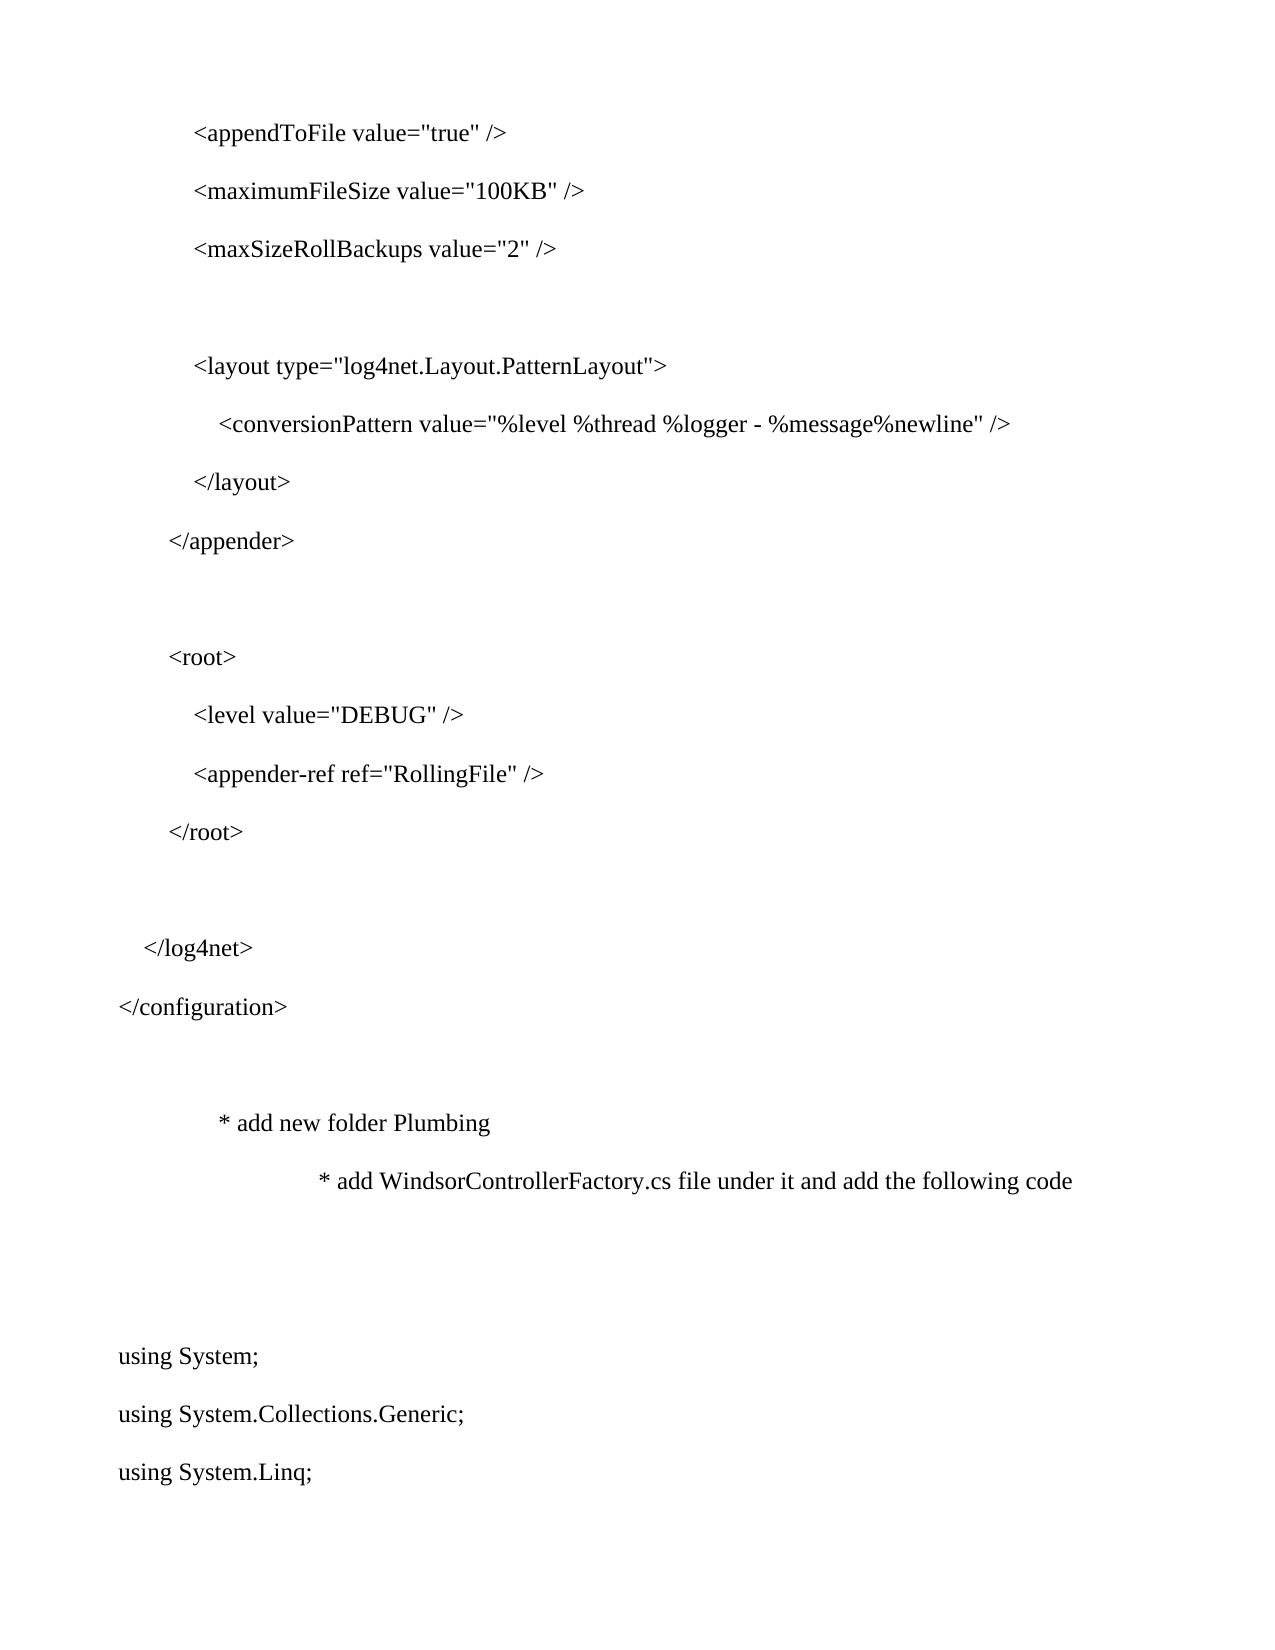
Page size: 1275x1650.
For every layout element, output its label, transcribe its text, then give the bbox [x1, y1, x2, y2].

text <maxSizeRollBackups value="2" /> [118, 234, 1157, 263]
text <appender-ref ref="RollingFile" /> [118, 759, 1157, 787]
text using System.Collections.Generic; [118, 1399, 1157, 1428]
text <appendToFile value="true" /> [118, 118, 1157, 147]
text </appender> [118, 526, 1157, 554]
text * add WindsorControllerFactory.cs file under it and add the following code [118, 1166, 1157, 1195]
text <root> [118, 642, 1157, 671]
text </configuration> [118, 992, 1157, 1020]
text </layout> [118, 467, 1157, 496]
text <conversionPattern value="%level %thread %logger - %message%newline" /> [118, 409, 1157, 438]
text </log4net> [118, 933, 1157, 962]
text * add new folder Plumbing [118, 1108, 1157, 1137]
text using System.Linq; [118, 1457, 1157, 1486]
text using System; [118, 1341, 1157, 1370]
text <level value="DEBUG" /> [118, 700, 1157, 729]
text <maximumFileSize value="100KB" /> [118, 176, 1157, 205]
text <layout type="log4net.Layout.PatternLayout"> [118, 351, 1157, 380]
text </root> [118, 817, 1157, 846]
